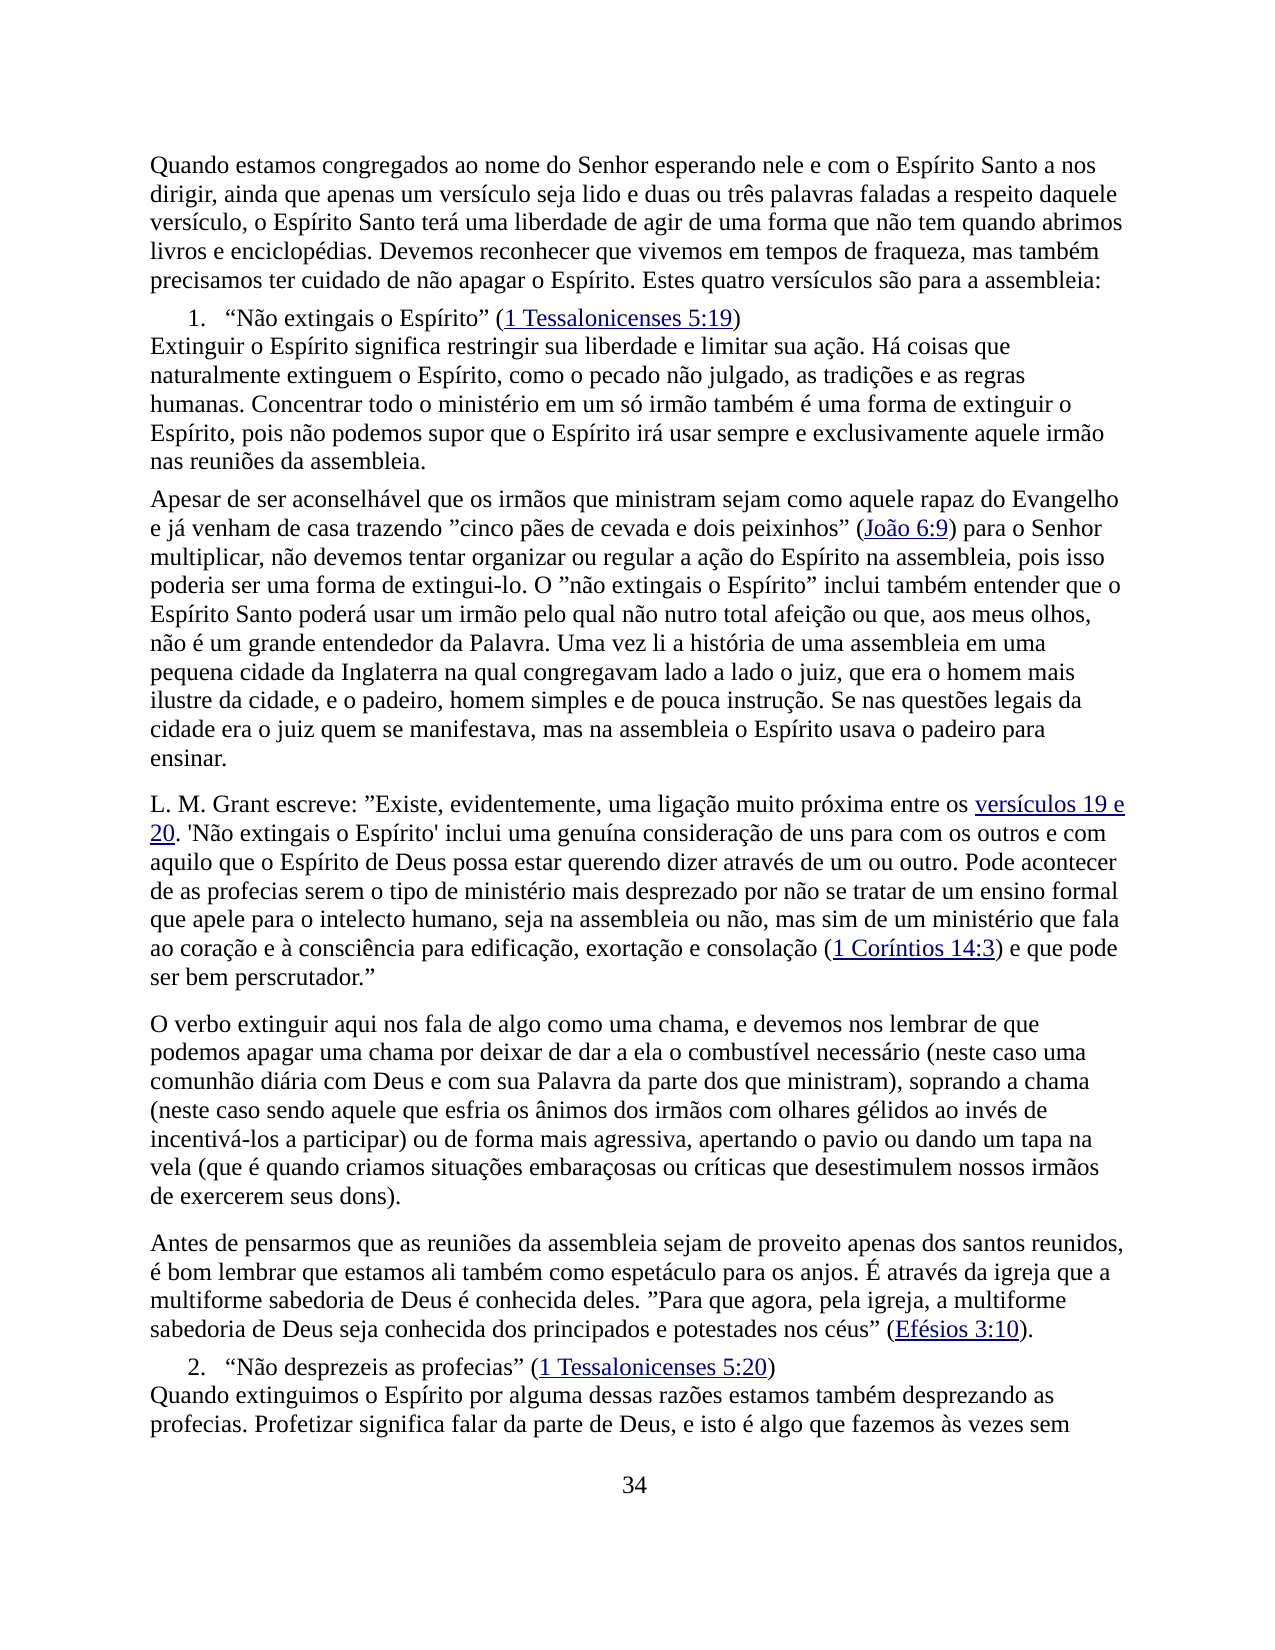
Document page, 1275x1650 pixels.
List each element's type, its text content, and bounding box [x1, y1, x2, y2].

list “Não desprezeis as profecias” (1 Tessalonicenses 5:20) [187, 1352, 1125, 1381]
text L. M. Grant escreve: ”Existe, evidentemente, uma ligação muito próxima entre os versículos 19 e 20. 'Não extingais o Espírito' inclui uma genuína consideração de uns para com os outros e com aquilo que o Espírito de Deus possa estar querendo dizer através de um ou outro. Pode acontecer de as profecias serem o tipo de ministério mais desprezado por não se tratar de um ensino formal que apele para o intelecto humano, seja na assembleia ou não, mas sim de um ministério que fala ao coração e à consciência para edificação, exortação e consolação (1 Coríntios 14:3) e que pode ser bem perscrutador.” [150, 789, 1125, 991]
text O verbo extinguir aqui nos fala de algo como uma chama, e devemos nos lembrar de que podemos apagar uma chama por deixar de dar a ela o combustível necessário (neste caso uma comunhão diária com Deus e com sua Palavra da parte dos que ministram), soprando a chama (neste caso sendo aquele que esfria os ânimos dos irmãos com olhares gélidos ao invés de incentivá-los a participar) ou de forma mais agressiva, apertando o pavio ou dando um tapa na vela (que é quando criamos situações embaraçosas ou críticas que desestimulem nossos irmãos de exercerem seus dons). [150, 1009, 1125, 1210]
text Extinguir o Espírito significa restringir sua liberdade e limitar sua ação. Há coisas que naturalmente extinguem o Espírito, como o pecado não julgado, as tradições e as regras humanas. Concentrar todo o ministério em um só irmão também é uma forma de extinguir o Espírito, pois não podemos supor que o Espírito irá usar sempre e exclusivamente aquele irmão nas reuniões da assembleia. [150, 331, 1125, 475]
text Apesar de ser aconselhável que os irmãos que ministram sejam como aquele rapaz do Evangelho e já venham de casa trazendo ”cinco pães de cevada e dois peixinhos” (João 6:9) para o Senhor multiplicar, não devemos tentar organizar ou regular a ação do Espírito na assembleia, pois isso poderia ser uma forma de extingui-lo. O ”não extingais o Espírito” inclui também entender que o Espírito Santo poderá usar um irmão pelo qual não nutro total afeição ou que, aos meus olhos, não é um grande entendedor da Palavra. Uma vez li a história de uma assembleia em uma pequena cidade da Inglaterra na qual congregavam lado a lado o juiz, que era o homem mais ilustre da cidade, e o padeiro, homem simples e de pouca instrução. Se nas questões legais da cidade era o juiz quem se manifestava, mas na assembleia o Espírito usava o padeiro para ensinar. [150, 484, 1125, 772]
text Quando estamos congregados ao nome do Senhor esperando nele e com o Espírito Santo a nos dirigir, ainda que apenas um versículo seja lido e duas ou três palavras faladas a respeito daquele versículo, o Espírito Santo terá uma liberdade de agir de uma forma que não tem quando abrimos livros e enciclopédias. Devemos reconhecer que vivemos em tempos de fraqueza, mas também precisamos ter cuidado de não apagar o Espírito. Estes quatro versículos são para a assembleia: [150, 150, 1125, 294]
text Antes de pensarmos que as reuniões da assembleia sejam de proveito apenas dos santos reunidos, é bom lembrar que estamos ali também como espetáculo para os anjos. É através da igreja que a multiforme sabedoria de Deus é conhecida deles. ”Para que agora, pela igreja, a multiforme sabedoria de Deus seja conhecida dos principados e potestades nos céus” (Efésios 3:10). [150, 1228, 1125, 1343]
list “Não extingais o Espírito” (1 Tessalonicenses 5:19) [187, 303, 1125, 331]
text Quando extinguimos o Espírito por alguma dessas razões estamos também desprezando as profecias. Profetizar significa falar da parte de Deus, e isto é algo que fazemos às vezes sem [150, 1381, 1125, 1438]
